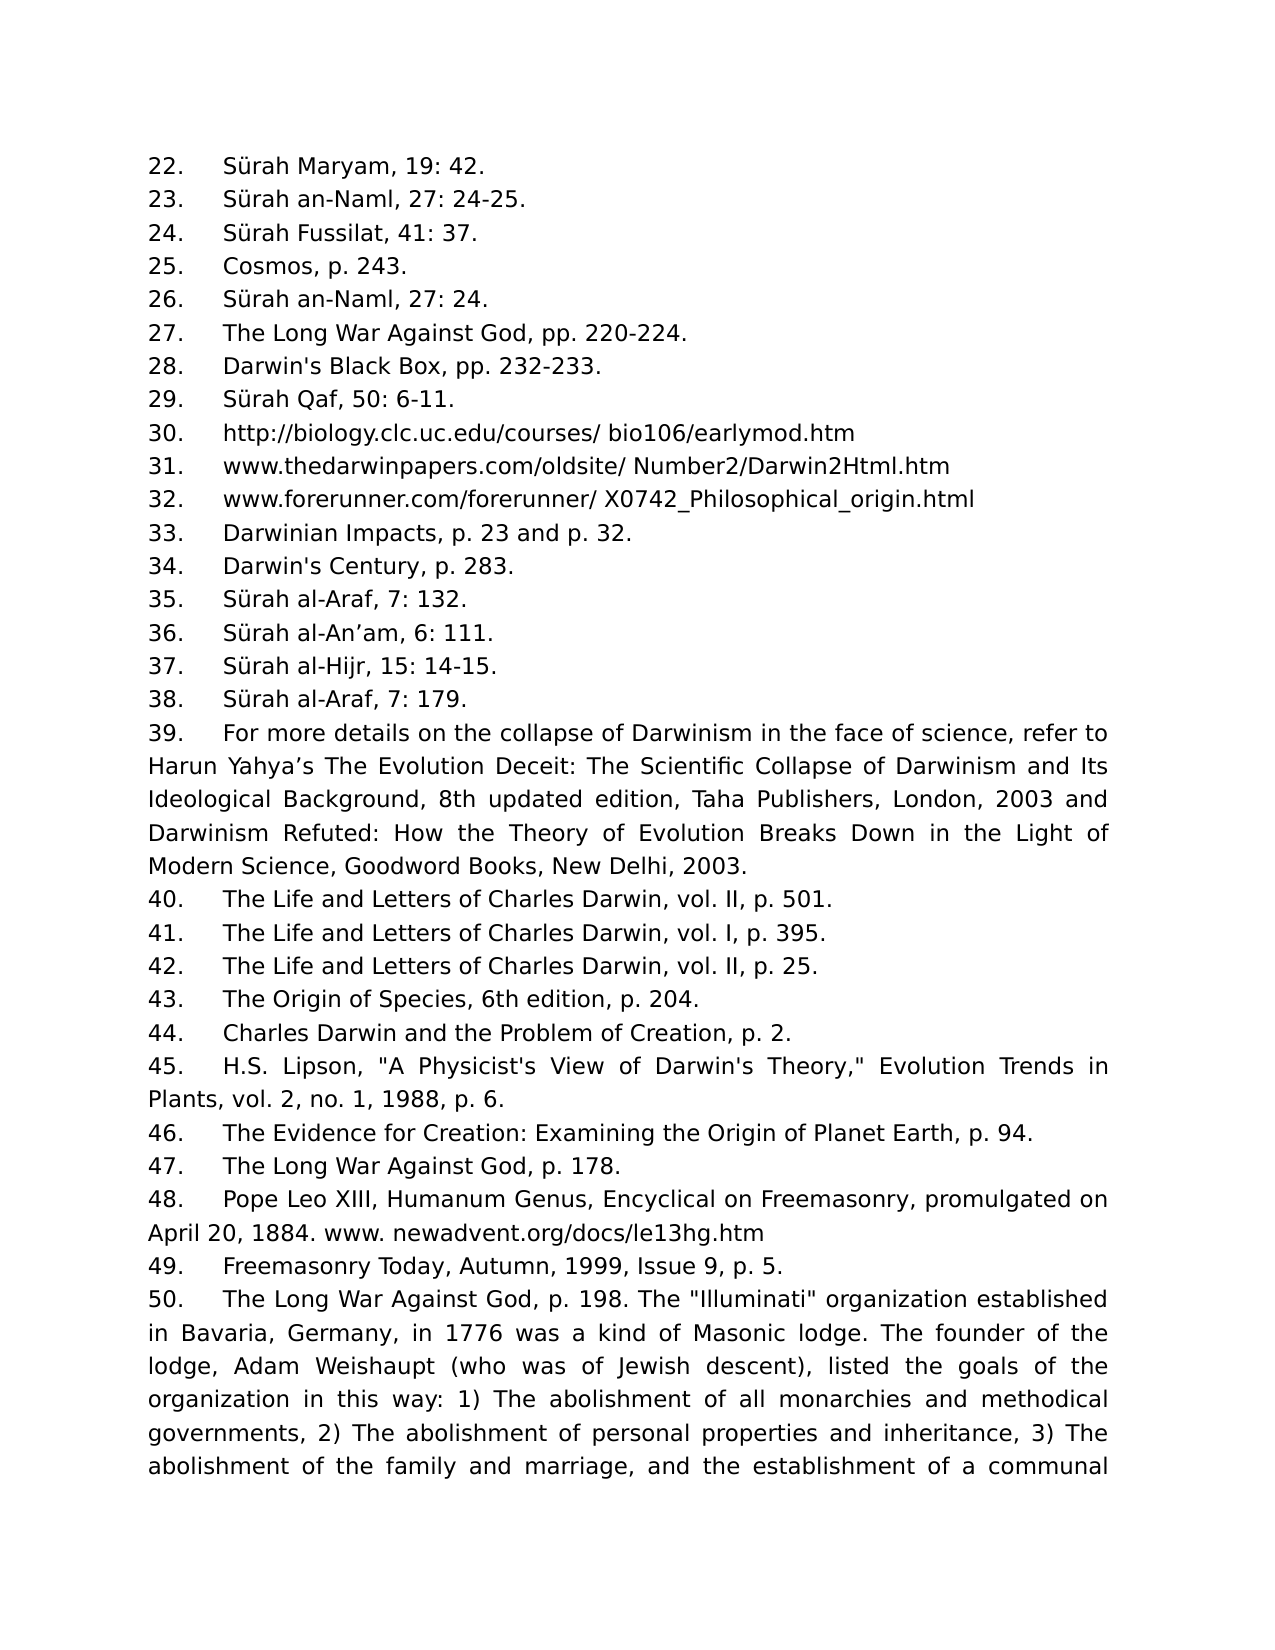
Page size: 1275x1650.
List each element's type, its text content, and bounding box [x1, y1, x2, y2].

text 25. Cosmos, p. 243. [148, 248, 1110, 281]
text 35. Sürah al-Araf, 7: 132. [148, 581, 1110, 614]
text 36. Sürah al-An’am, 6: 111. [148, 614, 1110, 648]
text 38. Sürah al-Araf, 7: 179. [148, 681, 1110, 714]
text 24. Sürah Fussilat, 41: 37. [148, 214, 1110, 248]
text 42. The Life and Letters of Charles Darwin, vol. II, p. 25. [148, 948, 1110, 981]
text 46. The Evidence for Creation: Examining the Origin of Planet Earth, p. 94. [148, 1114, 1110, 1148]
text 23. Sürah an-Naml, 27: 24-25. [148, 181, 1110, 214]
text 27. The Long War Against God, pp. 220-224. [148, 314, 1110, 348]
text 41. The Life and Letters of Charles Darwin, vol. I, p. 395. [148, 914, 1110, 948]
text 26. Sürah an-Naml, 27: 24. [148, 281, 1110, 314]
text 47. The Long War Against God, p. 178. [148, 1148, 1110, 1181]
text 22. Sürah Maryam, 19: 42. [148, 148, 1110, 181]
text 50. The Long War Against God, p. 198. The "Illuminati" organization established in Bavaria, Germany, in 1776 was a kind of Masonic lodge. The founder of the lodge, Adam Weishaupt (who was of Jewish descent), listed the goals of the organization in this way: 1) The abolishment of all monarchies and methodical governments, 2) The abolishment of personal properties and inheritance, 3) The abolishment of the family and marriage, and the establishment of a communal [148, 1281, 1110, 1481]
text 43. The Origin of Species, 6th edition, p. 204. [148, 981, 1110, 1014]
text 32. www.forerunner.com/forerunner/ X0742_Philosophical_origin.html [148, 481, 1110, 514]
text 49. Freemasonry Today, Autumn, 1999, Issue 9, p. 5. [148, 1248, 1110, 1281]
text 33. Darwinian Impacts, p. 23 and p. 32. [148, 514, 1110, 548]
text 45. H.S. Lipson, "A Physicist's View of Darwin's Theory," Evolution Trends in Plants, vol. 2, no. 1, 1988, p. 6. [148, 1048, 1110, 1114]
text 40. The Life and Letters of Charles Darwin, vol. II, p. 501. [148, 881, 1110, 914]
text 30. http://biology.clc.uc.edu/courses/ bio106/earlymod.htm [148, 414, 1110, 448]
text 39. For more details on the collapse of Darwinism in the face of science, refer to Harun Yahya’s The Evolution Deceit: The Scientific Collapse of Darwinism and Its Ideological Background, 8th updated edition, Taha Publishers, London, 2003 and Darwinism Refuted: How the Theory of Evolution Breaks Down in the Light of Modern Science, Goodword Books, New Delhi, 2003. [148, 714, 1110, 881]
text 28. Darwin's Black Box, pp. 232-233. [148, 348, 1110, 381]
text 34. Darwin's Century, p. 283. [148, 548, 1110, 581]
text 44. Charles Darwin and the Problem of Creation, p. 2. [148, 1014, 1110, 1048]
text 29. Sürah Qaf, 50: 6-11. [148, 381, 1110, 414]
text 37. Sürah al-Hijr, 15: 14-15. [148, 648, 1110, 681]
text 31. www.thedarwinpapers.com/oldsite/ Number2/Darwin2Html.htm [148, 448, 1110, 481]
text 48. Pope Leo XIII, Humanum Genus, Encyclical on Freemasonry, promulgated on April 20, 1884. www. newadvent.org/docs/le13hg.htm [148, 1181, 1110, 1248]
